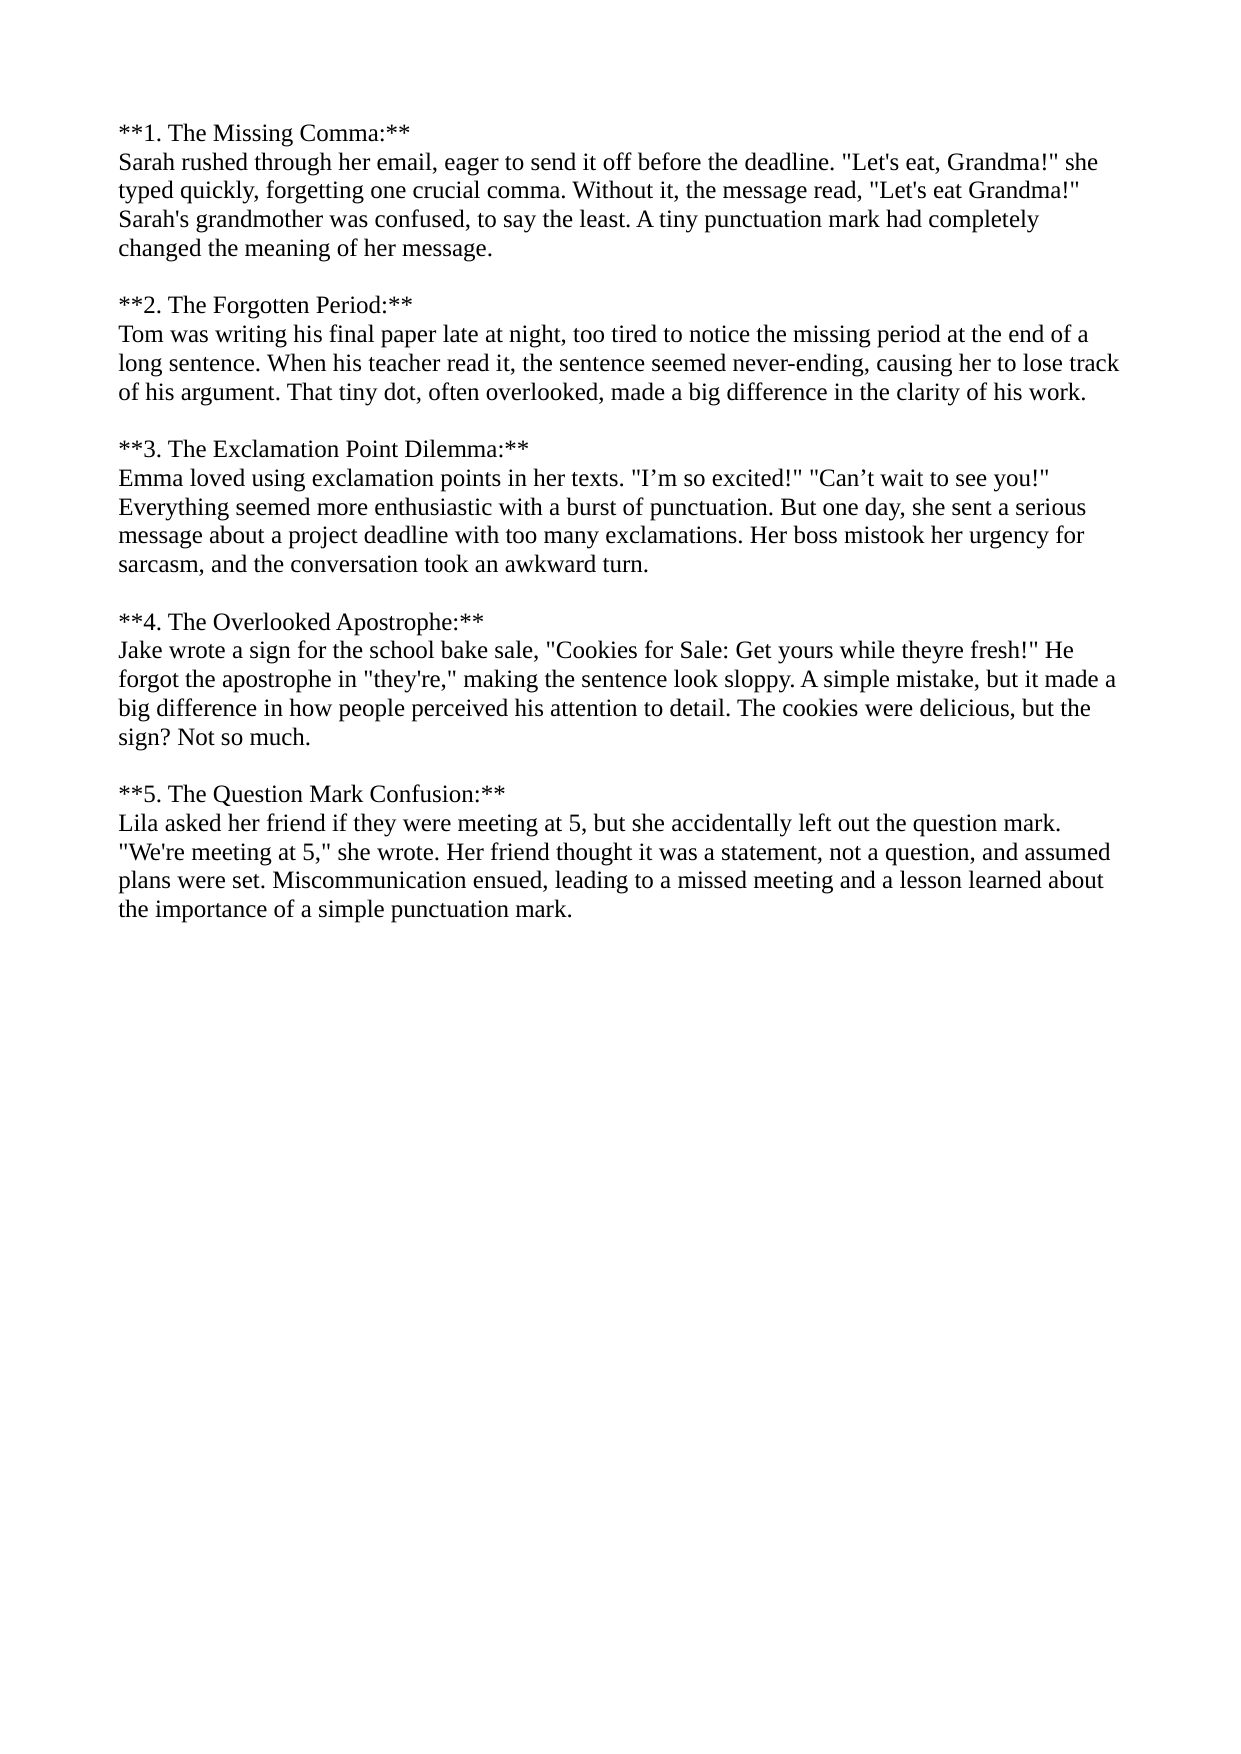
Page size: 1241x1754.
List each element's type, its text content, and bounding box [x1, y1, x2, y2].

text **3. The Exclamation Point Dilemma:** [118, 434, 1122, 463]
text Jake wrote a sign for the school bake sale, "Cookies for Sale: Get yours while theyre fresh!" He forgot the apostrophe in "they're," making the sentence look sloppy. A simple mistake, but it made a big difference in how people perceived his attention to detail. The cookies were delicious, but the sign? Not so much. [118, 636, 1122, 751]
text Lila asked her friend if they were meeting at 5, but she accidentally left out the question mark. "We're meeting at 5," she wrote. Her friend thought it was a statement, not a question, and assumed plans were set. Miscommunication ensued, leading to a missed meeting and a lesson learned about the importance of a simple punctuation mark. [118, 808, 1122, 923]
text **5. The Question Mark Confusion:** [118, 779, 1122, 808]
text Sarah rushed through her email, eager to send it off before the deadline. "Let's eat, Grandma!" she typed quickly, forgetting one crucial comma. Without it, the message read, "Let's eat Grandma!" Sarah's grandmother was confused, to say the least. A tiny punctuation mark had completely changed the meaning of her message. [118, 147, 1122, 262]
text Emma loved using exclamation points in her texts. "I’m so excited!" "Can’t wait to see you!" Everything seemed more enthusiastic with a burst of punctuation. But one day, she sent a serious message about a project deadline with too many exclamations. Her boss mistook her urgency for sarcasm, and the conversation took an awkward turn. [118, 463, 1122, 578]
text Tom was writing his final paper late at night, too tired to notice the missing period at the end of a long sentence. When his teacher read it, the sentence seemed never-ending, causing her to lose track of his argument. That tiny dot, often overlooked, made a big difference in the clarity of his work. [118, 319, 1122, 406]
text **2. The Forgotten Period:** [118, 291, 1122, 319]
text **1. The Missing Comma:** [118, 118, 1122, 147]
text **4. The Overlooked Apostrophe:** [118, 607, 1122, 636]
